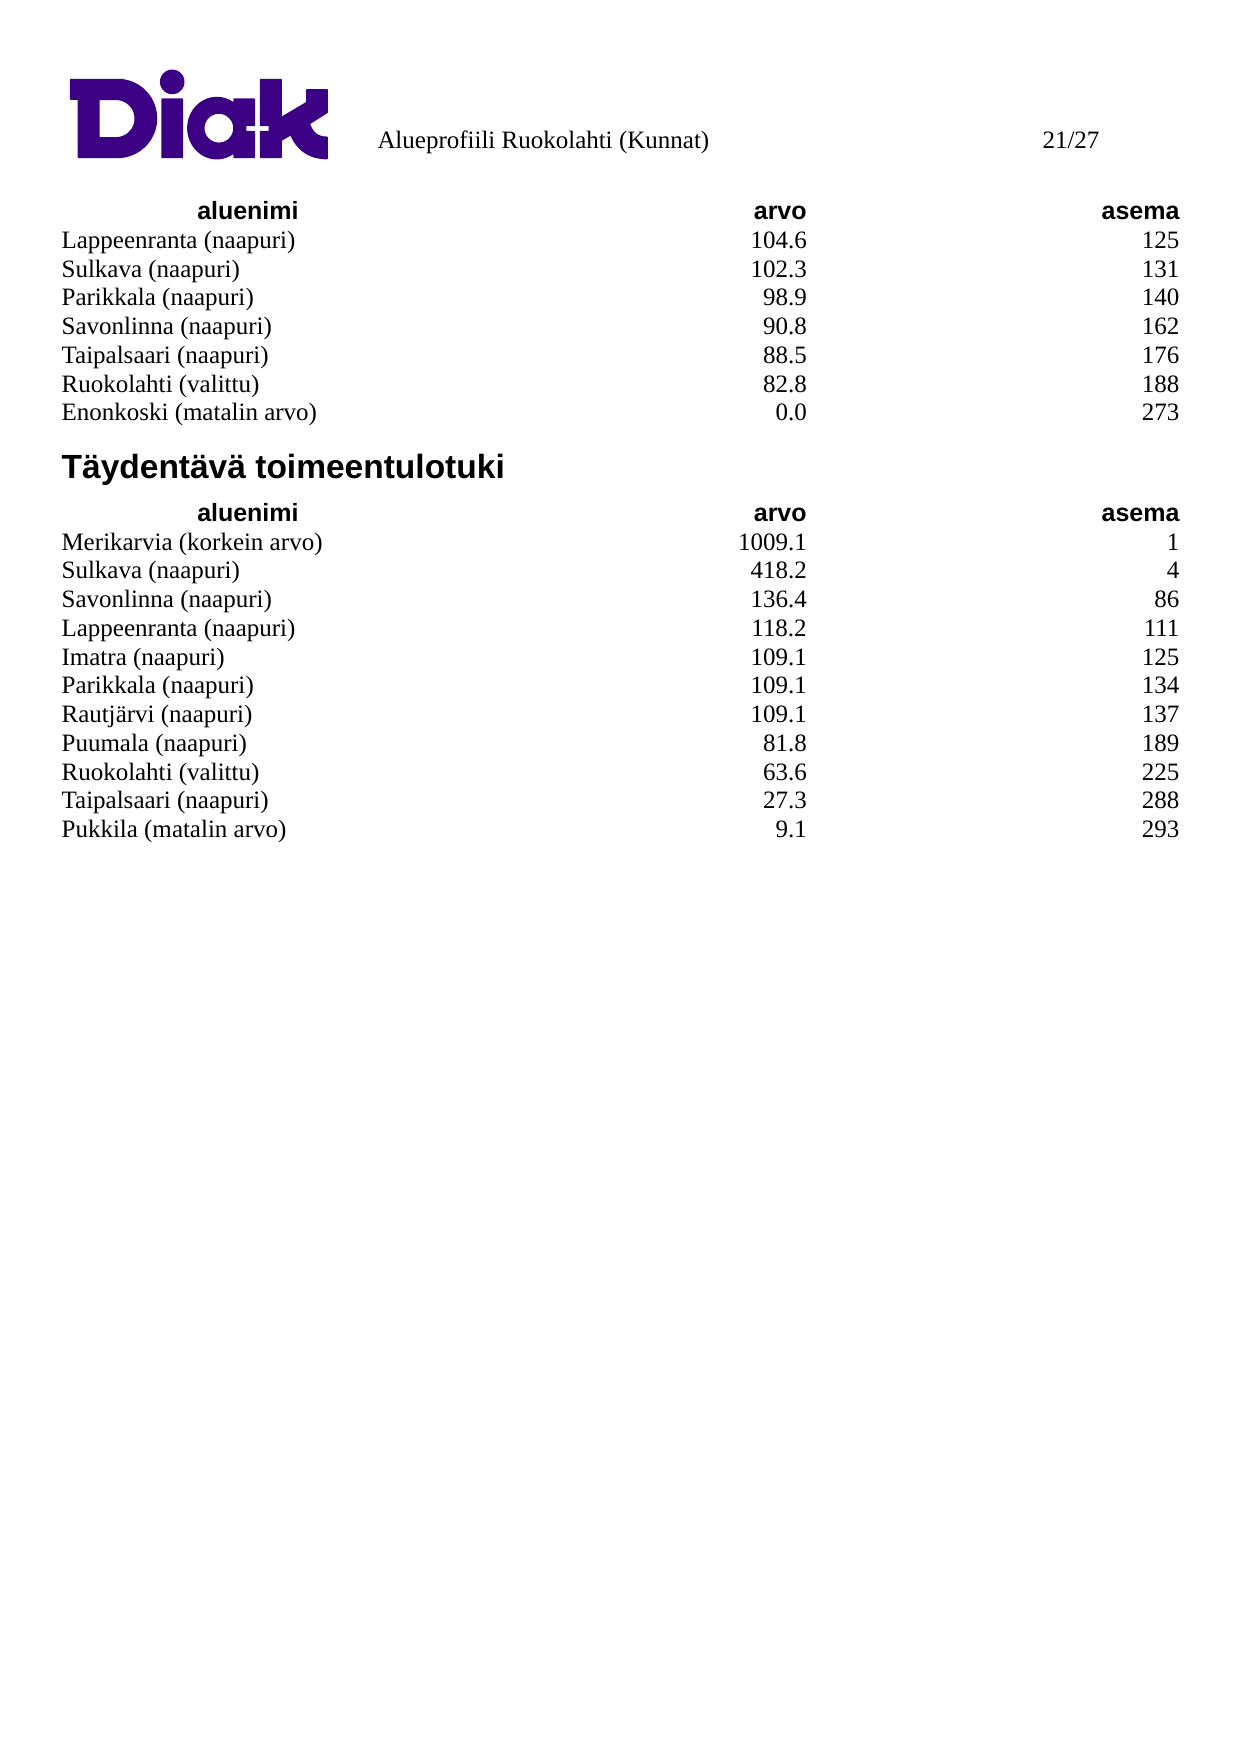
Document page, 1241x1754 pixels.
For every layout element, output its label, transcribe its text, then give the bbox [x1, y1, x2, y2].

table_cell 225 [806, 757, 1179, 786]
table_cell 131 [806, 254, 1179, 282]
table_cell 109.1 [434, 699, 806, 728]
table_cell 188 [806, 369, 1179, 397]
table_cell Enonkoski (matalin arvo) [61, 398, 434, 426]
table_cell Parikkala (naapuri) [61, 671, 434, 699]
table_cell Parikkala (naapuri) [61, 283, 434, 311]
table_cell 125 [806, 642, 1179, 671]
table_cell 134 [806, 671, 1179, 699]
table_cell Lappeenranta (naapuri) [61, 225, 434, 254]
table_cell 288 [806, 786, 1179, 814]
table_cell 125 [806, 225, 1179, 254]
table_cell 98.9 [434, 283, 806, 311]
table_cell 27.3 [434, 786, 806, 814]
table_cell Puumala (naapuri) [61, 728, 434, 757]
table_cell 86 [806, 584, 1179, 613]
table_cell Ruokolahti (valittu) [61, 369, 434, 397]
table_cell 140 [806, 283, 1179, 311]
table_cell Imatra (naapuri) [61, 642, 434, 671]
table_cell 418.2 [434, 556, 806, 584]
table_cell 1 [806, 527, 1179, 556]
table_cell Savonlinna (naapuri) [61, 311, 434, 340]
table_cell Savonlinna (naapuri) [61, 584, 434, 613]
table_cell 189 [806, 728, 1179, 757]
table_cell 109.1 [434, 642, 806, 671]
table_cell 4 [806, 556, 1179, 584]
table_cell 90.8 [434, 311, 806, 340]
table_cell Rautjärvi (naapuri) [61, 699, 434, 728]
table_cell 273 [806, 398, 1179, 426]
table_header asema [806, 196, 1179, 225]
table_header aluenimi [61, 498, 434, 527]
table_cell 111 [806, 613, 1179, 642]
table_cell 118.2 [434, 613, 806, 642]
table_header aluenimi [61, 196, 434, 225]
table_cell 162 [806, 311, 1179, 340]
table_cell Taipalsaari (naapuri) [61, 786, 434, 814]
table_header asema [806, 498, 1179, 527]
table_header arvo [434, 196, 806, 225]
table_cell 81.8 [434, 728, 806, 757]
table_cell Sulkava (naapuri) [61, 556, 434, 584]
table_cell 9.1 [434, 814, 806, 843]
table_cell 0.0 [434, 398, 806, 426]
table_cell Pukkila (matalin arvo) [61, 814, 434, 843]
table_cell 104.6 [434, 225, 806, 254]
table_cell 82.8 [434, 369, 806, 397]
table_cell Merikarvia (korkein arvo) [61, 527, 434, 556]
table_cell 102.3 [434, 254, 806, 282]
table_cell 1009.1 [434, 527, 806, 556]
subtitle Täydentävä toimeentulotuki [61, 447, 1179, 486]
table_cell Taipalsaari (naapuri) [61, 340, 434, 369]
table_cell 109.1 [434, 671, 806, 699]
table_cell 136.4 [434, 584, 806, 613]
table_cell Sulkava (naapuri) [61, 254, 434, 282]
table_cell Lappeenranta (naapuri) [61, 613, 434, 642]
table_cell 137 [806, 699, 1179, 728]
table_cell 176 [806, 340, 1179, 369]
table_cell 293 [806, 814, 1179, 843]
table_cell 88.5 [434, 340, 806, 369]
table_header arvo [434, 498, 806, 527]
table_cell Ruokolahti (valittu) [61, 757, 434, 786]
table_cell 63.6 [434, 757, 806, 786]
